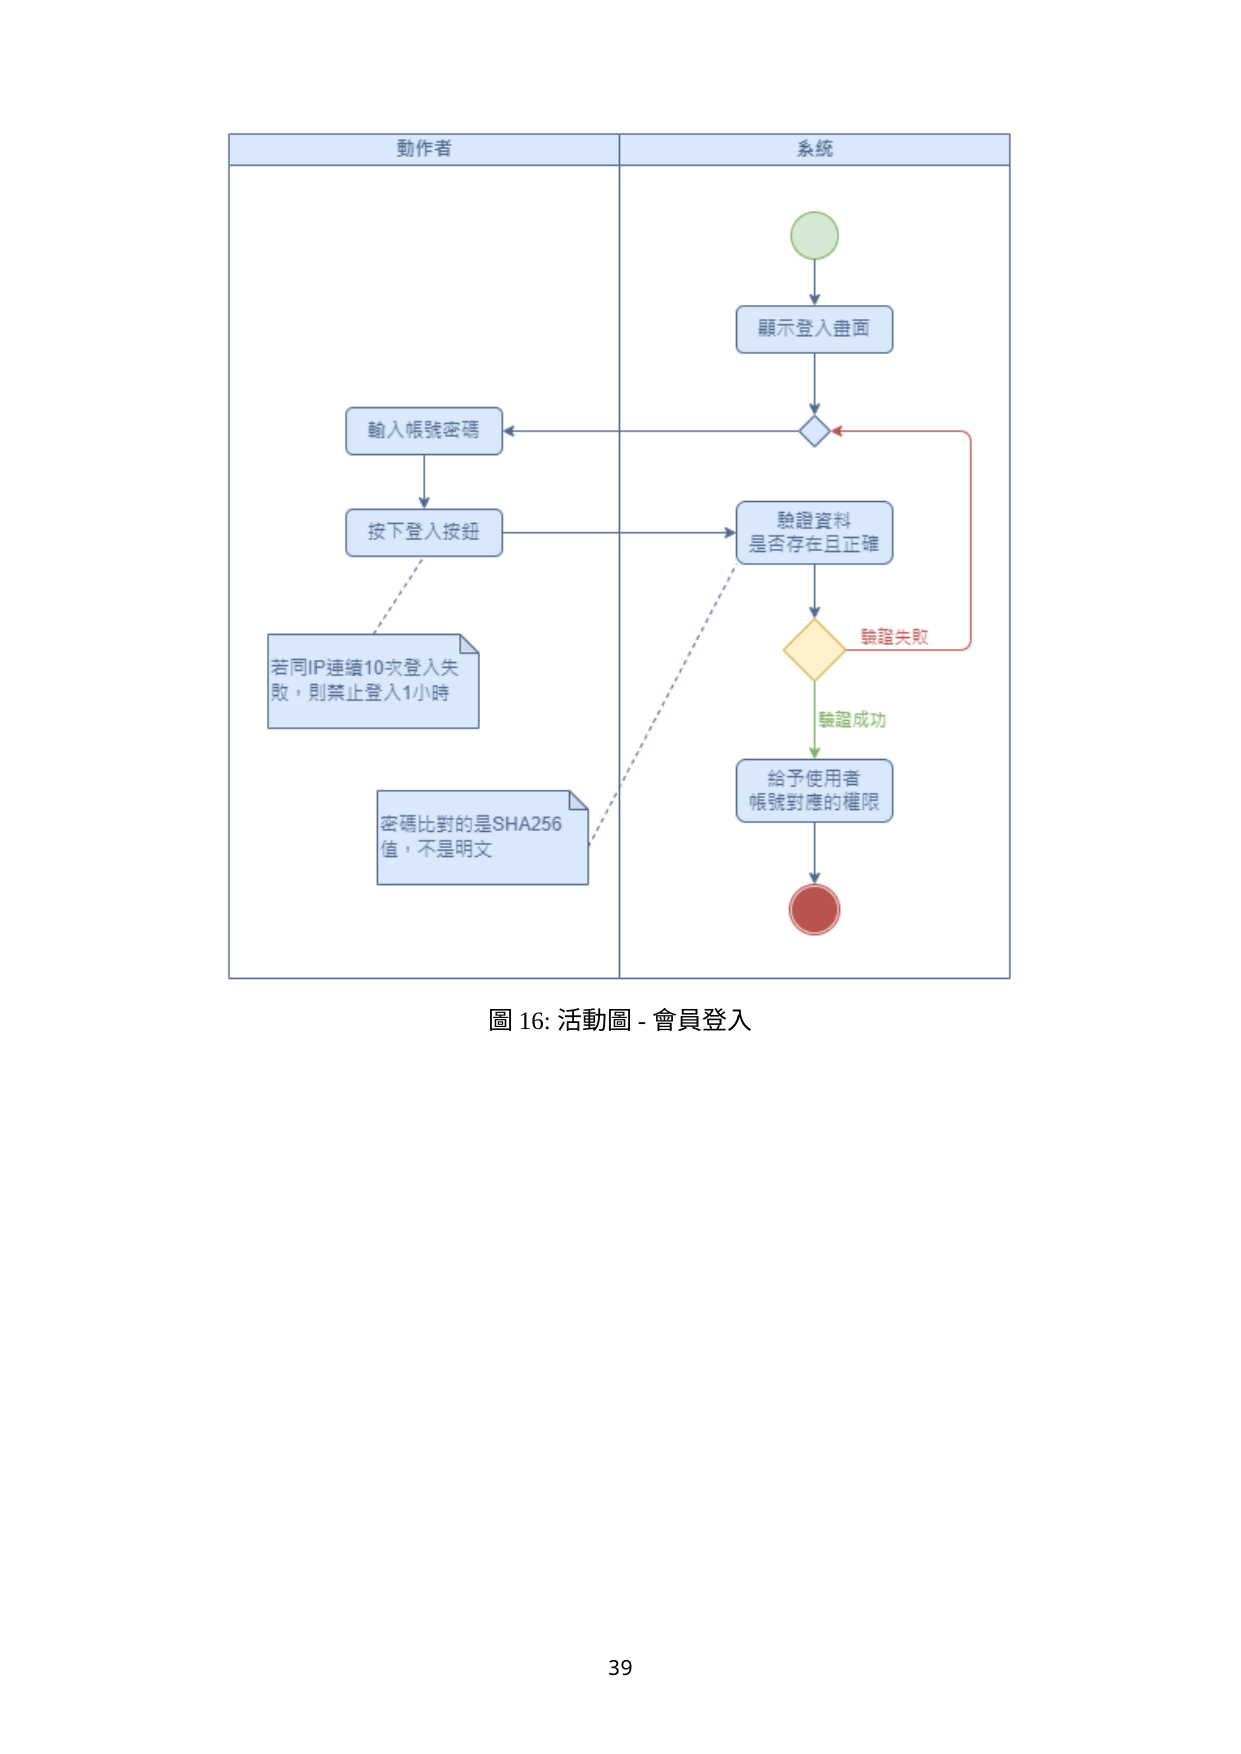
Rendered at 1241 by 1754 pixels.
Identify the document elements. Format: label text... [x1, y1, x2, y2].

text 圖 16: 活動圖 - 會員登入 [216, 992, 1024, 1037]
picture [216, 121, 1024, 992]
